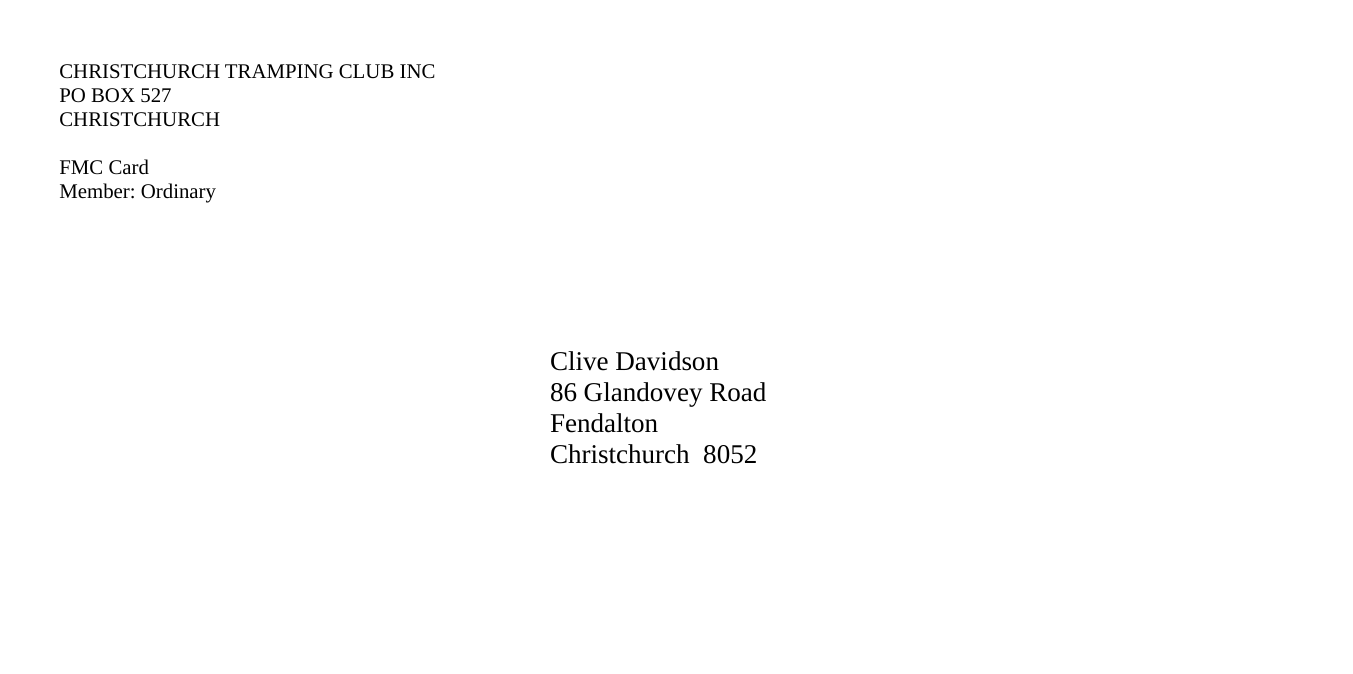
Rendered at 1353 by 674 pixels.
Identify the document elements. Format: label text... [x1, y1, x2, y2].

text Fendalton [550, 407, 1293, 438]
text CHRISTCHURCH [59, 107, 1293, 131]
text PO BOX 527 [59, 83, 1293, 107]
text Member: Ordinary [59, 179, 1293, 203]
text 86 Glandovey Road [550, 376, 1293, 407]
text FMC Card [59, 155, 1293, 179]
text Christchurch 8052 [550, 438, 1293, 469]
text Clive Davidson [550, 345, 1293, 376]
text CHRISTCHURCH TRAMPING CLUB INC [59, 59, 1293, 83]
